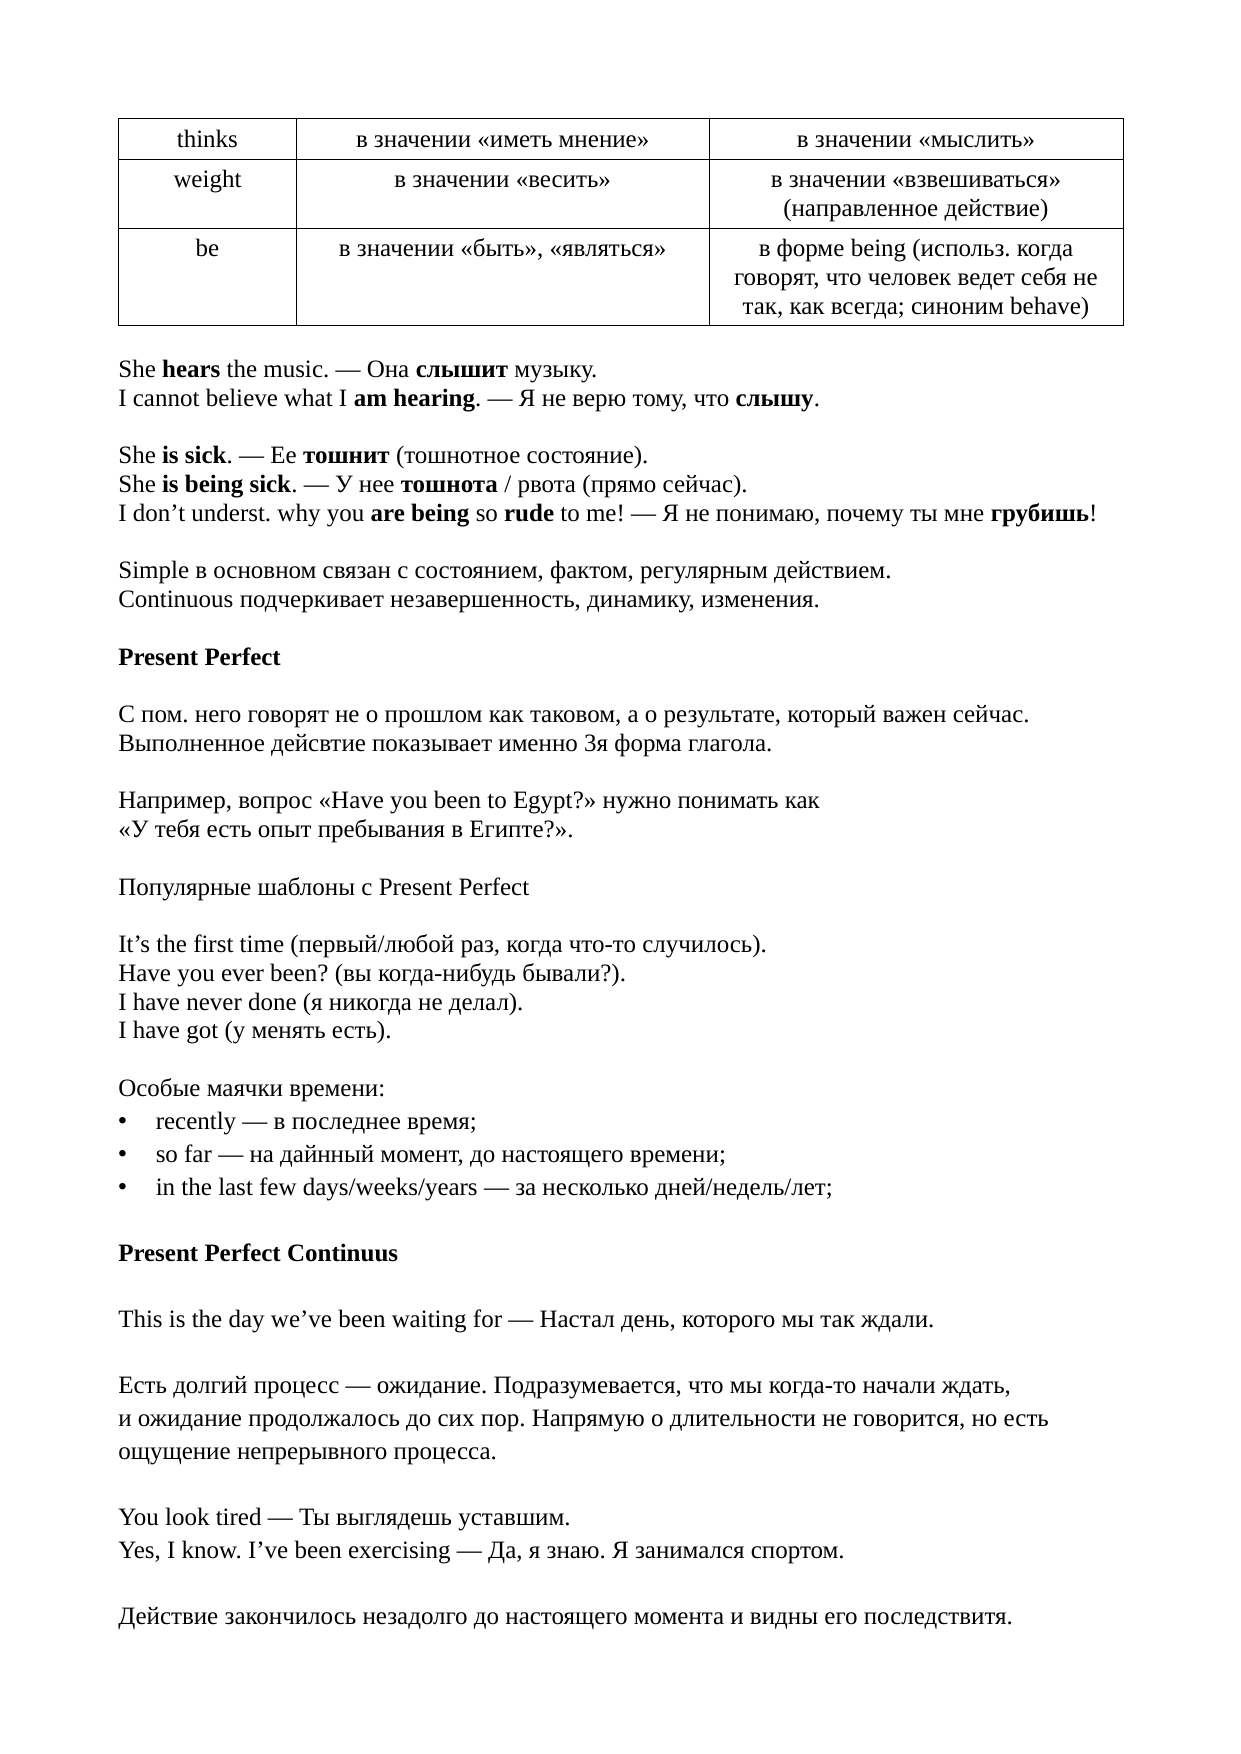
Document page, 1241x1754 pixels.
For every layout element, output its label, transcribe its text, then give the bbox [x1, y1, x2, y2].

table_cell thinks [119, 119, 296, 158]
text Present Perfect Continuus [118, 1238, 1122, 1267]
list recently — в последнее время; [118, 1106, 1122, 1135]
table_cell в значении «взвешиваться» (направленное действие) [710, 160, 1123, 227]
text This is the day we’ve been waiting for — Настал день, которого мы так ждали. [118, 1304, 1122, 1333]
list so far — на дайнный момент, до настоящего времени; [118, 1139, 1122, 1168]
text She is sick. — Ее тошнит (тошнотное состояние). [118, 440, 1122, 469]
text С пом. него говорят не о прошлом как таковом, а о результате, который важен сейчас. [118, 699, 1122, 728]
table_cell в значении «весить» [297, 160, 709, 227]
text Yes, I know. I’ve been exercising — Да, я знаю. Я занимался спортом. [118, 1535, 1122, 1564]
text и ожидание продолжалось до сих пор. Напрямую о длительности не говорится, но есть ощущение непрерывного процесса. [118, 1403, 1122, 1465]
list in the last few days/weeks/years — за несколько дней/недель/лет; [118, 1172, 1122, 1201]
table_cell в значении «мыслить» [710, 119, 1123, 158]
text I don’t underst. why you are being so rude to me! — Я не понимаю, почему ты мне грубишь! [118, 498, 1122, 527]
text «У тебя есть опыт пребывания в Египте?». [118, 814, 1122, 843]
table_cell be [119, 229, 296, 325]
text I cannot believe what I am hearing. — Я не верю тому, что слышу. [118, 383, 1122, 412]
table_cell в значении «иметь мнение» [297, 119, 709, 158]
text Действие закончилось незадолго до настоящего момента и видны его последствитя. [118, 1601, 1122, 1630]
text Популярные шаблоны с Present Perfect [118, 872, 1122, 900]
text Continuous подчеркивает незавершенность, динамику, изменения. [118, 584, 1122, 613]
text Особые маячки времени: [118, 1073, 1122, 1102]
table_cell в значении «быть», «являться» [297, 229, 709, 325]
text It’s the first time (первый/любой раз, когда что-то случилось). [118, 929, 1122, 958]
table_cell weight [119, 160, 296, 227]
text Например, вопрос «Have you been to Egypt?» нужно понимать как [118, 785, 1122, 814]
text She hears the music. — Она слышит музыку. [118, 354, 1122, 383]
table_cell в форме being (использ. когда говорят, что человек ведет себя не так, как всегда; синоним behave) [710, 229, 1123, 325]
text Выполненное дейсвтие показывает именно 3я форма глагола. [118, 728, 1122, 757]
text Есть долгий процесс — ожидание. Подразумевается, что мы когда-то начали ждать, [118, 1370, 1122, 1399]
text Have you ever been? (вы когда-нибудь бывали?). [118, 958, 1122, 987]
text I have got (у менять есть). [118, 1015, 1122, 1044]
text She is being sick. — У нее тошнота / рвота (прямо сейчас). [118, 469, 1122, 498]
text Simple в основном связан с состоянием, фактом, регулярным действием. [118, 555, 1122, 584]
text You look tired — Ты выглядешь уставшим. [118, 1502, 1122, 1531]
text Present Perfect [118, 642, 1122, 670]
text I have never done (я никогда не делал). [118, 987, 1122, 1015]
